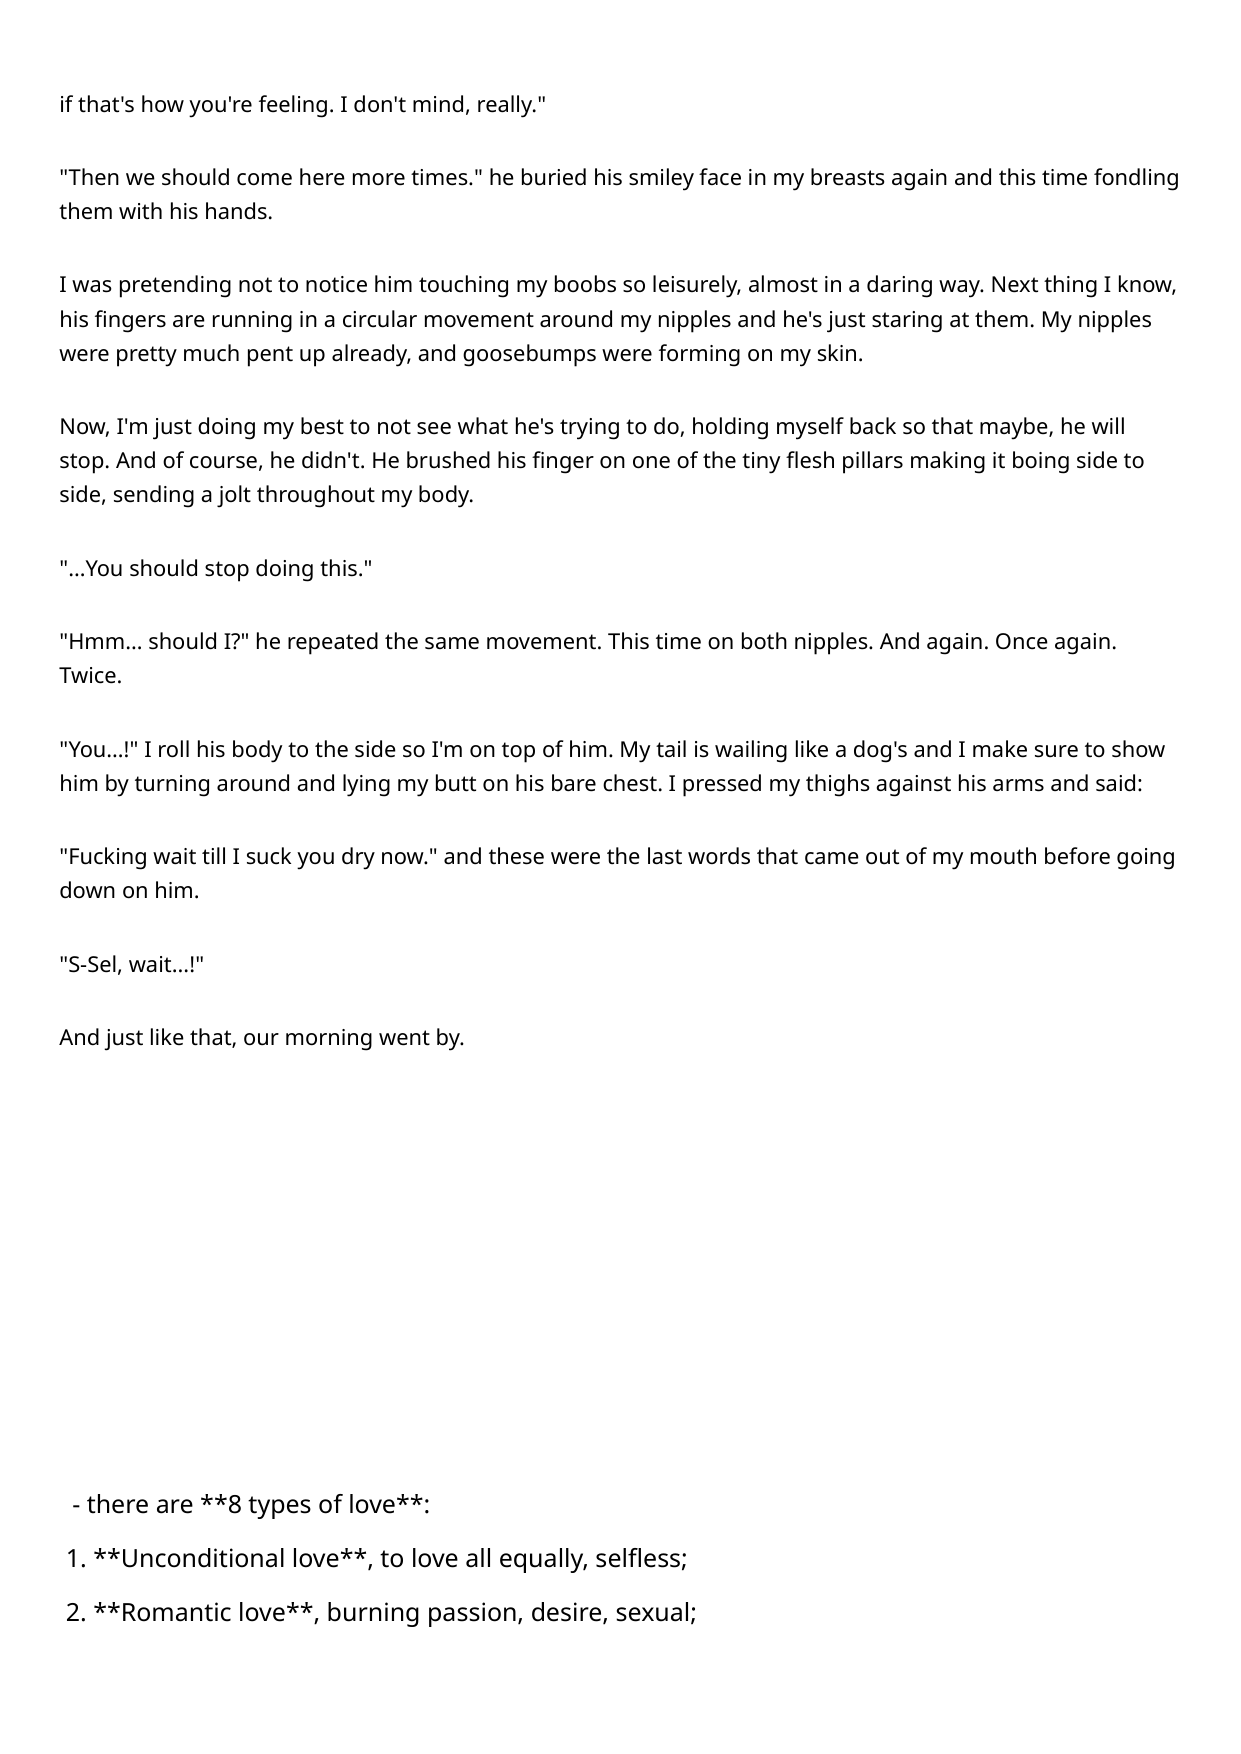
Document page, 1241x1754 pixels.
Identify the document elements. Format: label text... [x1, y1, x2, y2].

text if that's how you're feeling. I don't mind, really." "Then we should come here more times." he buried his smiley face in my breasts again and this time fondling them with his hands. I was pretending not to notice him touching my boobs so leisurely, almost in a daring way. Next thing I know, his fingers are running in a circular movement around my nipples and he's just staring at them. My nipples were pretty much pent up already, and goosebumps were forming on my skin. Now, I'm just doing my best to not see what he's trying to do, holding myself back so that maybe, he will stop. And of course, he didn't. He brushed his finger on one of the tiny flesh pillars making it boing side to side, sending a jolt throughout my body. "…You should stop doing this." "Hmm… should I?" he repeated the same movement. This time on both nipples. And again. Once again. Twice. "You…!" I roll his body to the side so I'm on top of him. My tail is wailing like a dog's and I make sure to show him by turning around and lying my butt on his bare chest. I pressed my thighs against his arms and said: "Fucking wait till I suck you dry now." and these were the last words that came out of my mouth before going down on him. "S-Sel, wait...!" And just like that, our morning went by. [59, 88, 1181, 1091]
text 1. **Unconditional love**, to love all equally, selfless; [59, 1541, 1181, 1574]
text 2. **Romantic love**, burning passion, desire, sexual; [59, 1594, 1181, 1628]
text - there are **8 types of love**: [59, 1487, 1181, 1521]
